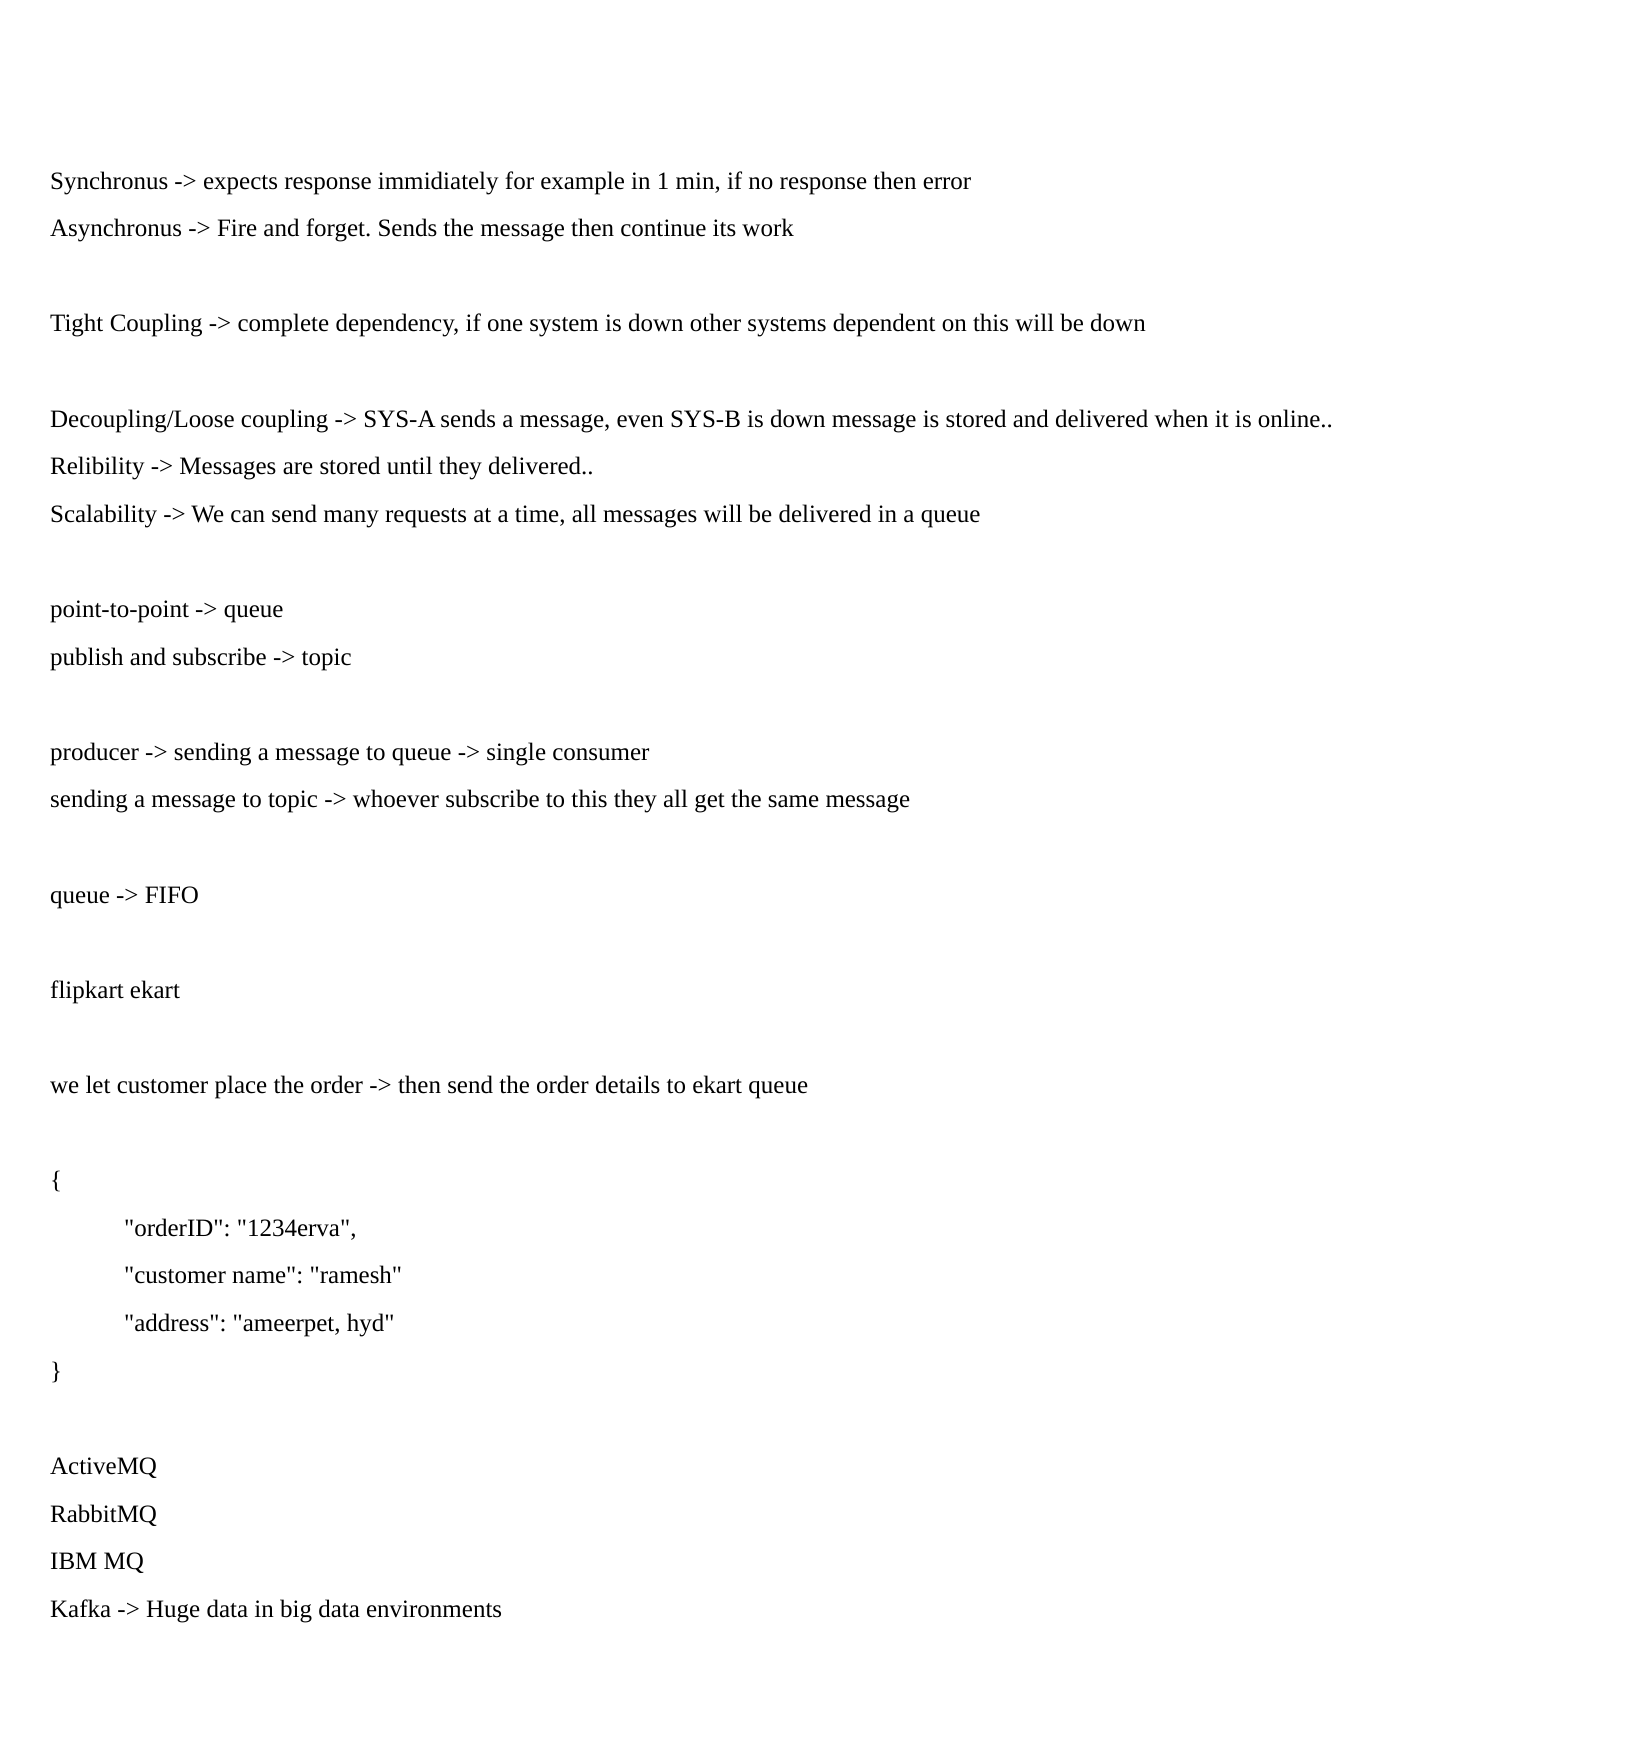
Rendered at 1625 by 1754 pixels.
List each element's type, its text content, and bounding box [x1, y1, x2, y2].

text Synchronus -> expects response immidiately for example in 1 min, if no response then error [50, 166, 1562, 194]
text "address": "ameerpet, hyd" [50, 1308, 1562, 1337]
text Scalability -> We can send many requests at a time, all messages will be delivered in a queue [50, 499, 1562, 528]
text queue -> FIFO [50, 880, 1562, 908]
text Decoupling/Loose coupling -> SYS-A sends a message, even SYS-B is down message is stored and delivered when it is online.. [50, 404, 1562, 432]
text { [50, 1165, 1562, 1194]
text Tight Coupling -> complete dependency, if one system is down other systems dependent on this will be down [50, 308, 1562, 337]
text RabbitMQ [50, 1499, 1562, 1527]
text ActiveMQ [50, 1451, 1562, 1480]
text Kafka -> Huge data in big data environments [50, 1594, 1562, 1623]
text point-to-point -> queue [50, 594, 1562, 623]
text Asynchronus -> Fire and forget. Sends the message then continue its work [50, 213, 1562, 242]
text } [50, 1356, 1562, 1384]
text "orderID": "1234erva", [50, 1213, 1562, 1242]
text sending a message to topic -> whoever subscribe to this they all get the same message [50, 784, 1562, 813]
text IBM MQ [50, 1546, 1562, 1575]
text flipkart ekart [50, 975, 1562, 1004]
text we let customer place the order -> then send the order details to ekart queue [50, 1070, 1562, 1099]
text publish and subscribe -> topic [50, 642, 1562, 671]
text "customer name": "ramesh" [50, 1261, 1562, 1289]
text Relibility -> Messages are stored until they delivered.. [50, 451, 1562, 480]
text producer -> sending a message to queue -> single consumer [50, 737, 1562, 766]
